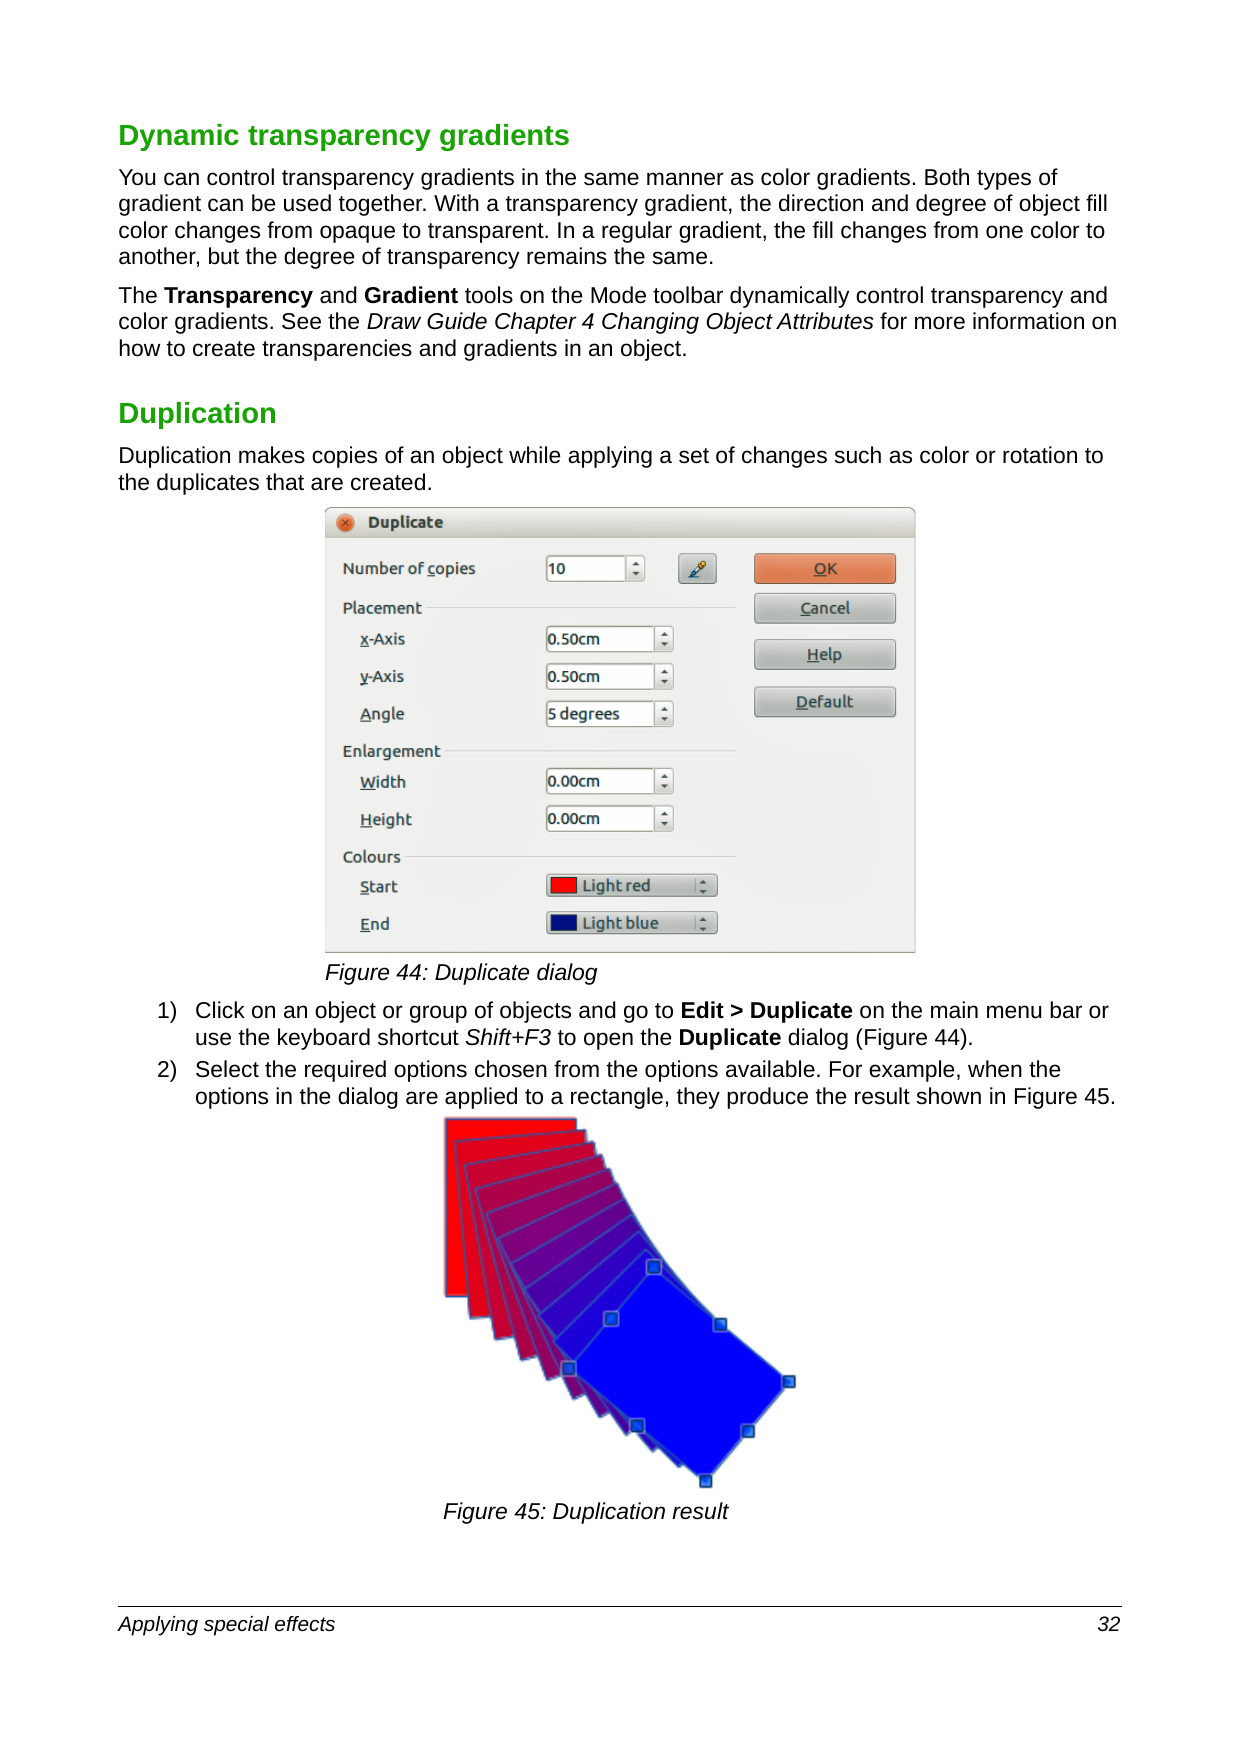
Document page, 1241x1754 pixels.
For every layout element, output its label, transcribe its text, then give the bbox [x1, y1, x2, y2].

picture [442, 1115, 798, 1492]
list Click on an object or group of objects and go to Edit > Duplicate on the main menu bar or use the keyboard shortcut Shift+F3 to open the Duplicate dialog (Figure 44). [177, 997, 1122, 1050]
text Duplication makes copies of an object while applying a set of changes such as color or rotation to the duplicates that are created. [118, 442, 1122, 495]
subtitle Dynamic transparency gradients [118, 118, 1122, 152]
text You can control transparency gradients in the same manner as color gradients. Both types of gradient can be used together. With a transparency gradient, the direction and degree of object fill color changes from opaque to transparent. In a regular gradient, the fill changes from one color to another, but the degree of transparency remains the same. [118, 164, 1122, 269]
list Select the required options chosen from the options available. For example, when the options in the dialog are applied to a rectangle, they produce the result shown in Figure 45. [177, 1056, 1122, 1109]
text Figure 45: Duplication result [443, 1498, 797, 1524]
subtitle Duplication [118, 397, 1122, 430]
picture [325, 507, 916, 953]
text The Transparency and Gradient tools on the Mode toolbar dynamically control transparency and color gradients. See the Draw Guide Chapter 4 Changing Object Attributes for more information on how to create transparencies and gradients in an object. [118, 282, 1122, 361]
text Figure 44: Duplicate dialog [325, 959, 915, 985]
